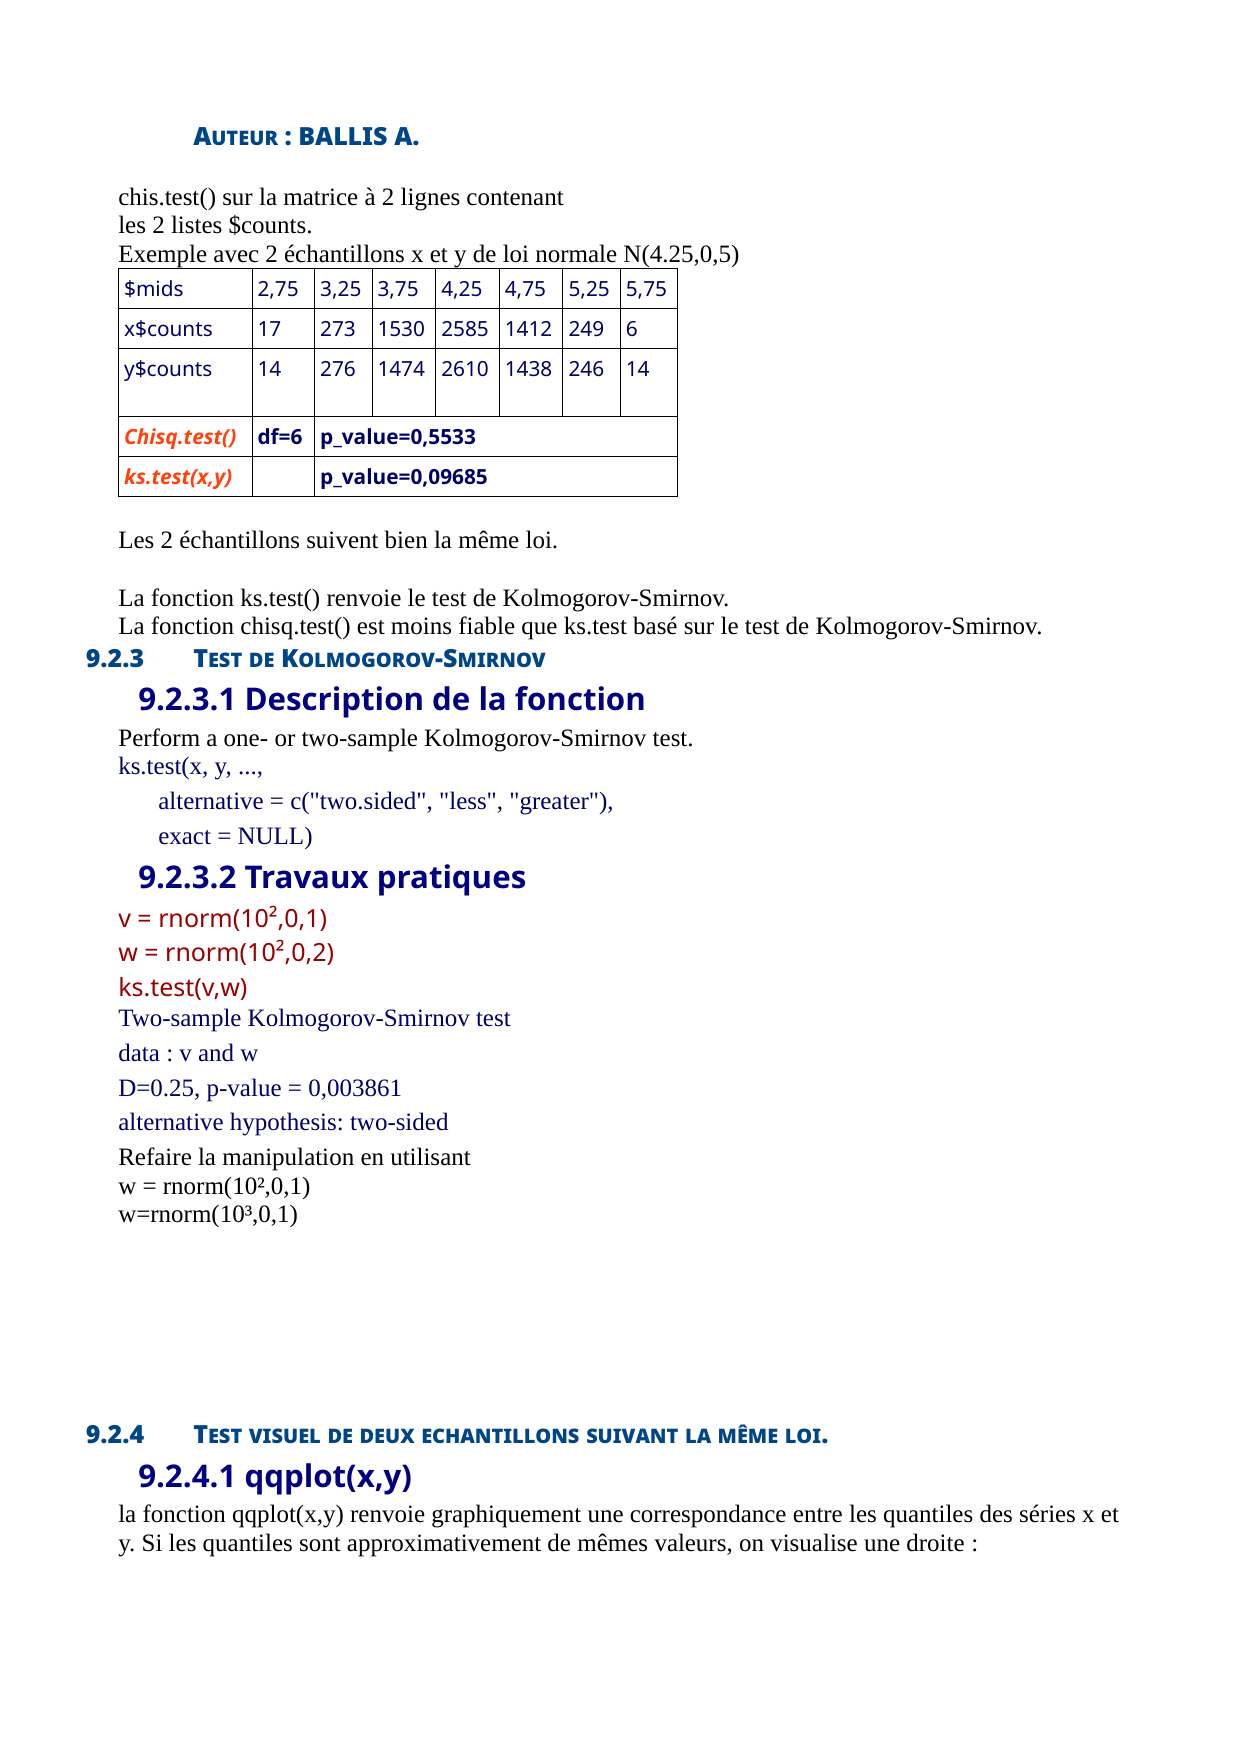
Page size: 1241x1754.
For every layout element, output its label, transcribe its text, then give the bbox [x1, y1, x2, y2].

text la fonction qqplot(x,y) renvoie graphiquement une correspondance entre les quantiles des séries x et y. Si les quantiles sont approximativement de mêmes valeurs, on visualise une droite : [118, 1499, 1123, 1557]
table_header $mids [119, 269, 252, 308]
table_cell p_value=0,09685 [315, 457, 677, 496]
text w=rnorm(10³,0,1) [118, 1199, 1123, 1228]
table_cell 14 [621, 349, 677, 416]
table_header 2,75 [253, 269, 314, 308]
table_header 5,75 [621, 269, 677, 308]
text Les 2 échantillons suivent bien la même loi. [118, 525, 1123, 554]
text D=0.25, p-value = 0,003861 [118, 1073, 1063, 1101]
table_cell p_value=0,5533 [315, 417, 677, 456]
table_cell 1438 [500, 349, 562, 416]
table_cell 14 [253, 349, 314, 416]
table_cell 276 [315, 349, 372, 416]
table_cell 6 [621, 309, 677, 348]
text w = rnorm(10²,0,1) [118, 1171, 1123, 1199]
text ks.test(v,w) [118, 969, 1123, 1003]
text La fonction ks.test() renvoie le test de Kolmogorov-Smirnov. [118, 583, 1123, 611]
table_header 3,25 [315, 269, 372, 308]
text Exemple avec 2 échantillons x et y de loi normale N(4.25,0,5) [118, 239, 1123, 268]
table_cell 2610 [436, 349, 499, 416]
table_cell df=6 [253, 417, 314, 456]
text La fonction chisq.test() est moins fiable que ks.test basé sur le test de Kolmogorov-Smirnov. [118, 611, 1123, 640]
table_header 5,25 [563, 269, 620, 308]
table_cell 1412 [500, 309, 562, 348]
subtitle Test de Kolmogorov-Smirnov [79, 640, 1117, 674]
table_cell [253, 457, 314, 496]
table_cell Chisq.test() [119, 417, 252, 456]
table_cell 1474 [373, 349, 435, 416]
subtitle qqplot(x,y) [130, 1454, 1123, 1496]
text exact = NULL) [118, 821, 1063, 849]
text V = rnorm(10²,0,1) [118, 901, 1123, 935]
table_cell x$counts [119, 309, 252, 348]
text ks.test(x, y, ..., [118, 751, 1063, 780]
table_cell 17 [253, 309, 314, 348]
text Refaire la manipulation en utilisant [118, 1142, 1123, 1171]
text data : v and w [118, 1038, 1063, 1067]
subtitle Test visuel de deux echantillons suivant la même loi. [79, 1417, 1117, 1451]
subtitle Travaux pratiques [130, 856, 1123, 898]
table_cell 2585 [436, 309, 499, 348]
text chis.test() sur la matrice à 2 lignes contenant [118, 182, 1123, 210]
table_cell y$counts [119, 349, 252, 416]
table_cell 249 [563, 309, 620, 348]
table_cell 1530 [373, 309, 435, 348]
text w = rnorm(10²,0,2) [118, 935, 1123, 969]
text Two-sample Kolmogorov-Smirnov test [118, 1003, 1063, 1032]
table_cell 273 [315, 309, 372, 348]
text alternative hypothesis: two-sided [118, 1107, 1063, 1136]
text les 2 listes $counts. [118, 210, 1123, 239]
table_header 4,75 [500, 269, 562, 308]
text alternative = c("two.sided", "less", "greater"), [118, 786, 1063, 815]
text Perform a one- or two-sample Kolmogorov-Smirnov test. [118, 723, 1123, 751]
table_cell 246 [563, 349, 620, 416]
table_header 4,25 [436, 269, 499, 308]
table_cell ks.test(x,y) [119, 457, 252, 496]
table_header 3,75 [373, 269, 435, 308]
subtitle Description de la fonction [130, 677, 1123, 720]
